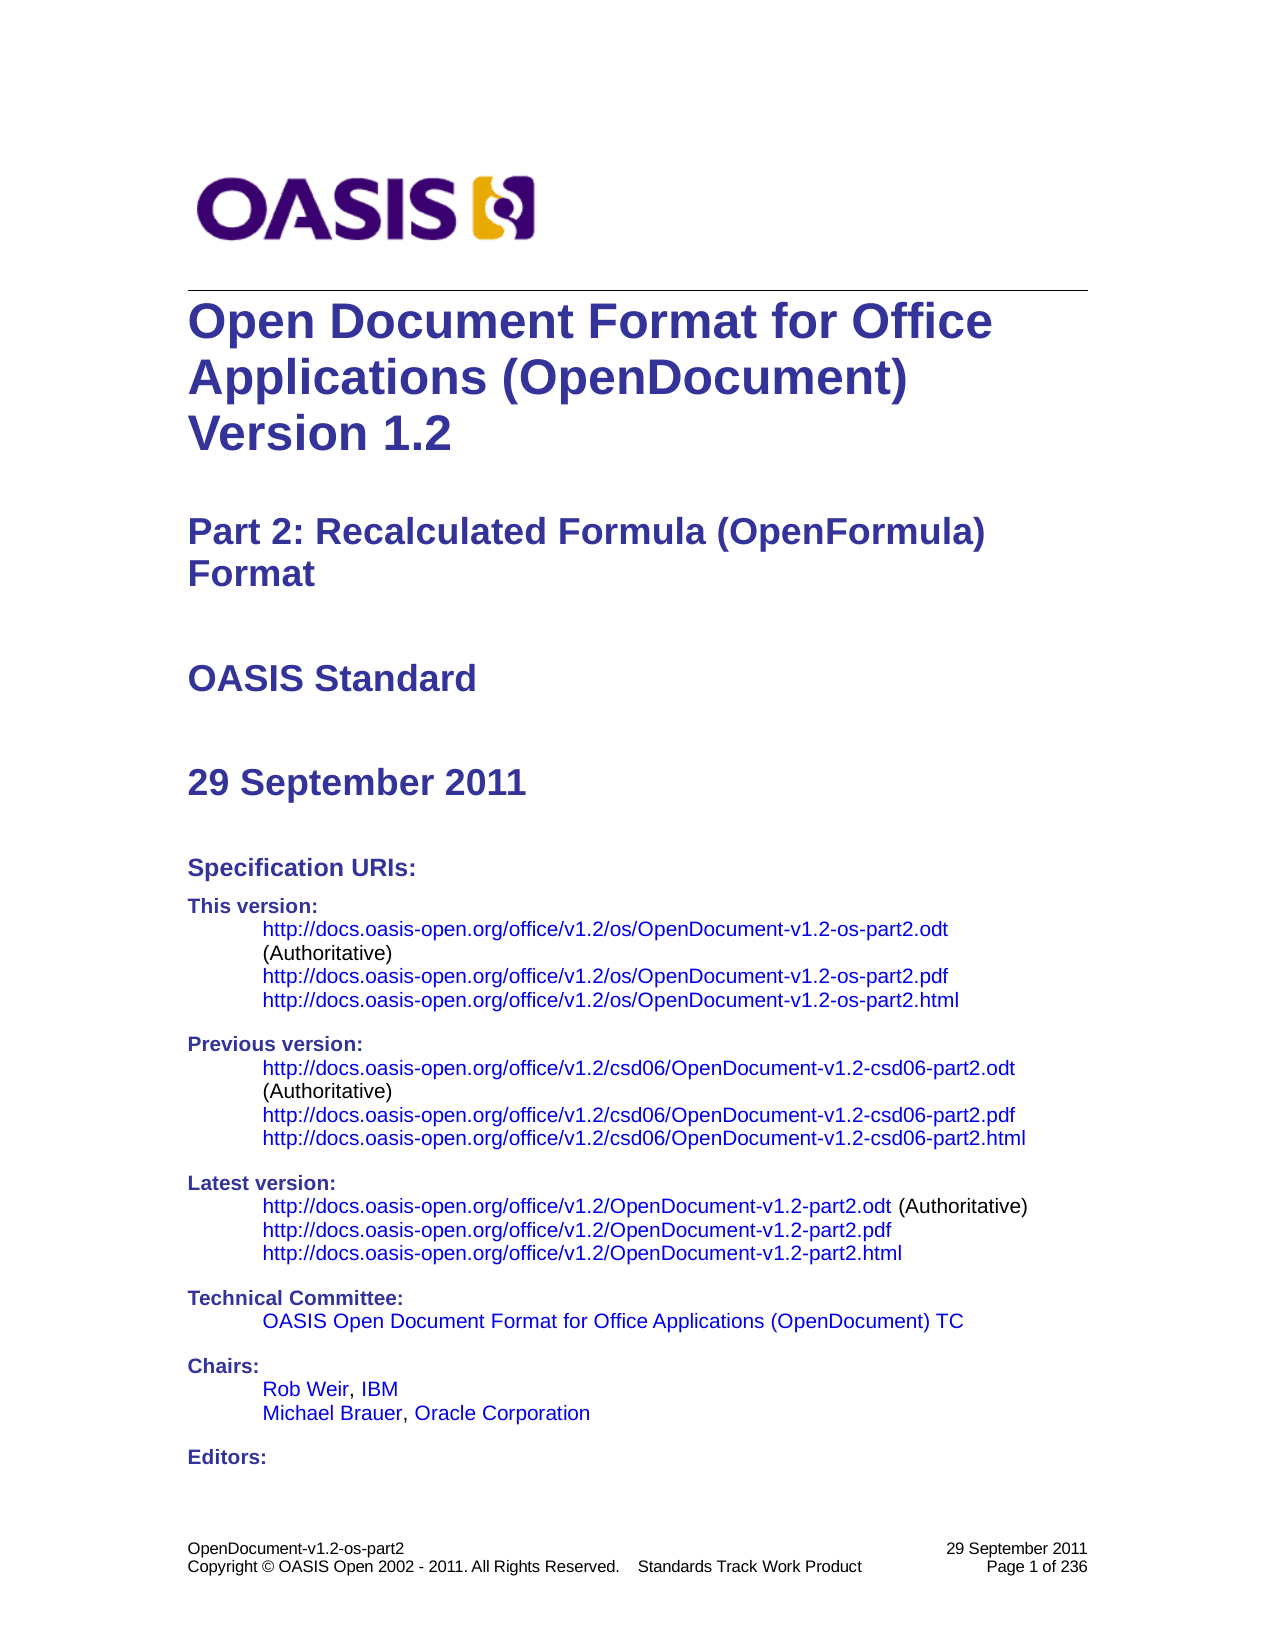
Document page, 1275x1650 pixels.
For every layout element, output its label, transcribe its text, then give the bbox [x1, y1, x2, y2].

title Latest version: [187, 1171, 1088, 1195]
title Chairs: [187, 1354, 1088, 1378]
title Technical Committee: [187, 1286, 1088, 1310]
title Previous version: [187, 1033, 1088, 1056]
title Specification URIs: [187, 854, 1088, 882]
title http://docs.oasis-open.org/office/v1.2/csd06/OpenDocument-v1.2-csd06-part2.odt (Authoritative) http://docs.oasis-open.org/office/v1.2/csd06/OpenDocument-v1.2-csd06-part2.pdf http://docs.oasis-open.org/office/v1.2/csd06/OpenDocument-v1.2-csd06-part2.html [262, 1056, 1088, 1150]
title Rob Weir, IBM Michael Brauer, Oracle Corporation [262, 1378, 1088, 1425]
subtitle Part 2: Recalculated Formula (OpenFormula) Format [187, 508, 1088, 595]
title Editors: [187, 1446, 1088, 1469]
subtitle 29 September 2011 [187, 759, 1088, 804]
picture [187, 158, 549, 253]
title http://docs.oasis-open.org/office/v1.2/OpenDocument-v1.2-part2.odt (Authoritative) http://docs.oasis-open.org/office/v1.2/OpenDocument-v1.2-part2.pdf http://docs.oasis-open.org/office/v1.2/OpenDocument-v1.2-part2.html [262, 1195, 1088, 1265]
subtitle OASIS Standard [187, 655, 1088, 699]
title This version: [187, 894, 1088, 918]
title Open Document Format for Office Applications (OpenDocument) Version 1.2 [187, 291, 1088, 461]
title OASIS Open Document Format for Office Applications (OpenDocument) TC [262, 1310, 1088, 1333]
title http://docs.oasis-open.org/office/v1.2/os/OpenDocument-v1.2-os-part2.odt (Authoritative) http://docs.oasis-open.org/office/v1.2/os/OpenDocument-v1.2-os-part2.pdf http://docs.oasis-open.org/office/v1.2/os/OpenDocument-v1.2-os-part2.html [262, 918, 1088, 1012]
